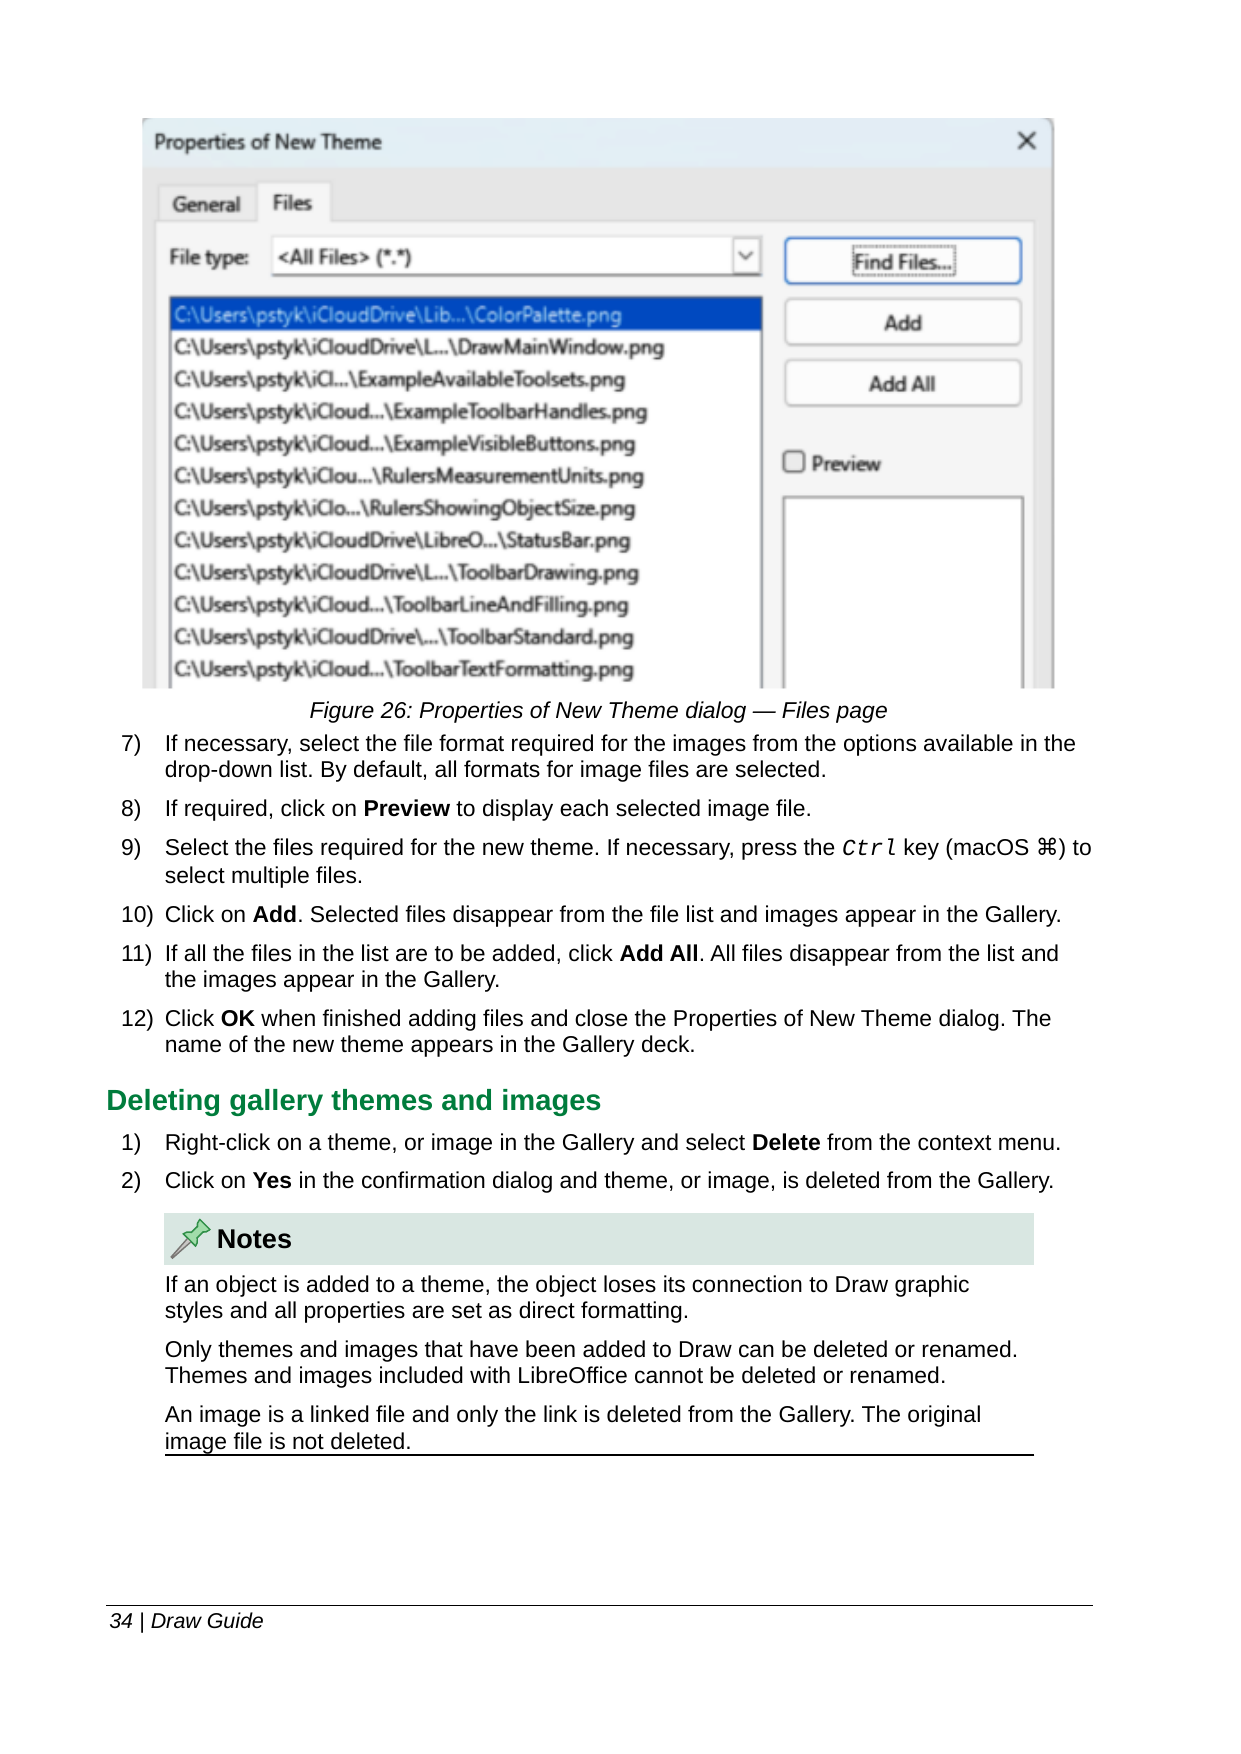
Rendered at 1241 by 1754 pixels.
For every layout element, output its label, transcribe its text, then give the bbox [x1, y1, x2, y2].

list If required, click on Preview to display each selected image file. [121, 795, 1093, 821]
list Select the files required for the new theme. If necessary, press the Ctrl key (macOS ⌘) to select multiple files. [121, 834, 1093, 888]
list If necessary, select the file format required for the images from the options available in the drop-down list. By default, all formats for image files are selected. [121, 729, 1093, 782]
list Click OK when finished adding files and close the Properties of New Theme dialog. The name of the new theme appears in the Gallery deck. [121, 1005, 1093, 1058]
picture [142, 118, 1057, 691]
text An image is a linked file and only the link is deleted from the Gallery. The original image file is not deleted. [164, 1401, 1034, 1456]
list Right-click on a theme, or image in the Gallery and select Delete from the context menu. [121, 1129, 1093, 1155]
text Only themes and images that have been added to Draw can be deleted or renamed. Themes and images included with LibreOffice cannot be deleted or renamed. [164, 1336, 1034, 1389]
text If an object is added to a theme, the object loses its connection to Draw graphic styles and all properties are set as direct formatting. [164, 1271, 1034, 1324]
list If all the files in the list are to be added, click Add All. All files disappear from the list and the images appear in the Gallery. [121, 940, 1093, 992]
list Click on Add. Selected files disappear from the file list and images appear in the Gallery. [121, 901, 1093, 927]
list Click on Yes in the confirmation dialog and theme, or image, is deleted from the Gallery. [121, 1167, 1093, 1194]
subtitle Notes [164, 1213, 1034, 1265]
text Figure 26: Properties of New Theme dialog — Files page [142, 697, 1057, 723]
subtitle Deleting gallery themes and images [106, 1083, 1093, 1116]
